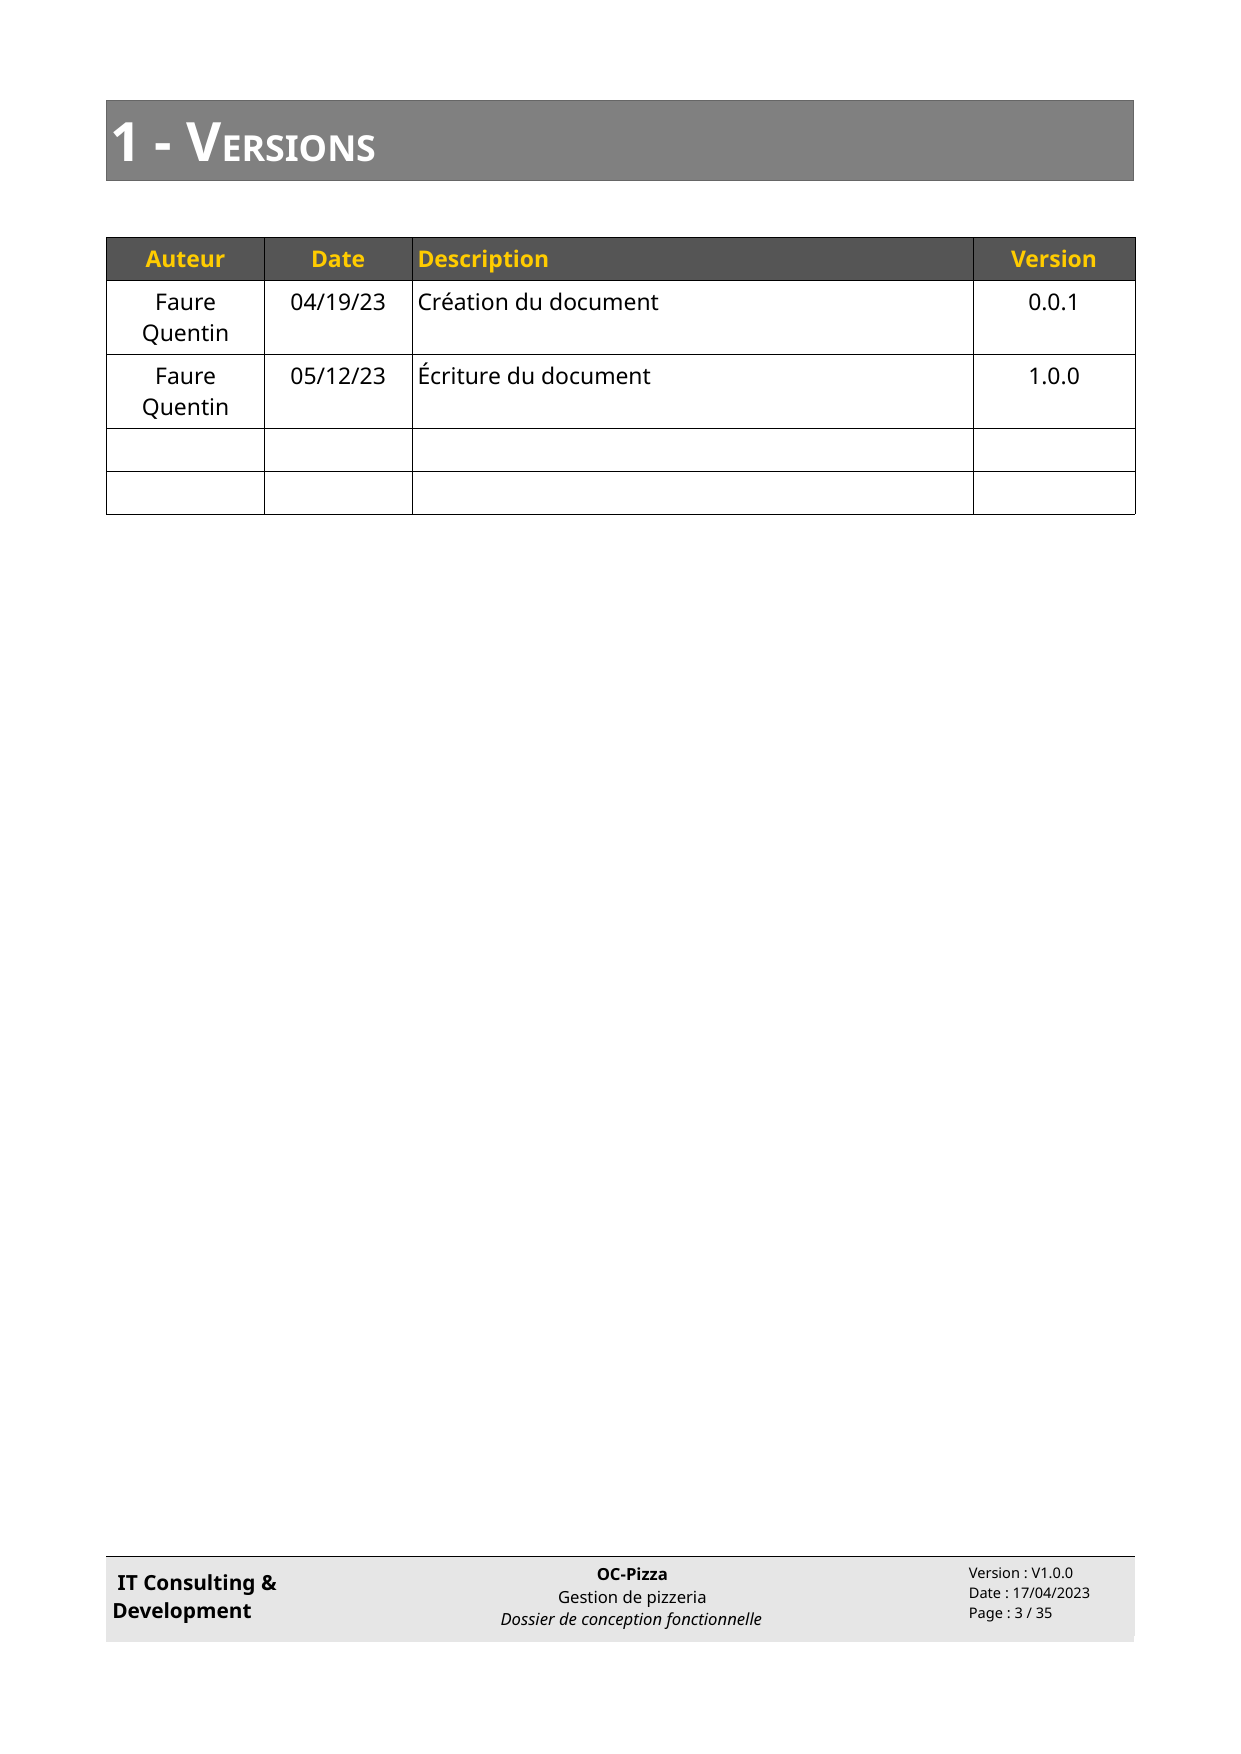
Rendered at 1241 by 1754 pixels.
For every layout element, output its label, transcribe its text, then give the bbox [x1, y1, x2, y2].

table_cell [265, 429, 412, 471]
table_header Date [265, 238, 412, 280]
table_cell [974, 472, 1135, 514]
table_cell [413, 472, 973, 514]
table_cell Faure Quentin [107, 355, 264, 428]
table_cell [413, 429, 973, 471]
table_cell [974, 429, 1135, 471]
table_cell Faure Quentin [107, 281, 264, 354]
table_cell 19/04/23 [265, 281, 412, 354]
table_cell [265, 472, 412, 514]
table_cell [107, 429, 264, 471]
table_header Version [974, 238, 1135, 280]
table_cell [107, 472, 264, 514]
subtitle Versions [107, 101, 1133, 180]
table_header Description [413, 238, 973, 280]
table_cell 12/05/23 [265, 355, 412, 428]
table_cell Création du document [413, 281, 973, 354]
table_header Auteur [107, 238, 264, 280]
table_cell 0.0.1 [974, 281, 1135, 354]
table_cell 1.0.0 [974, 355, 1135, 428]
table_cell Écriture du document [413, 355, 973, 428]
